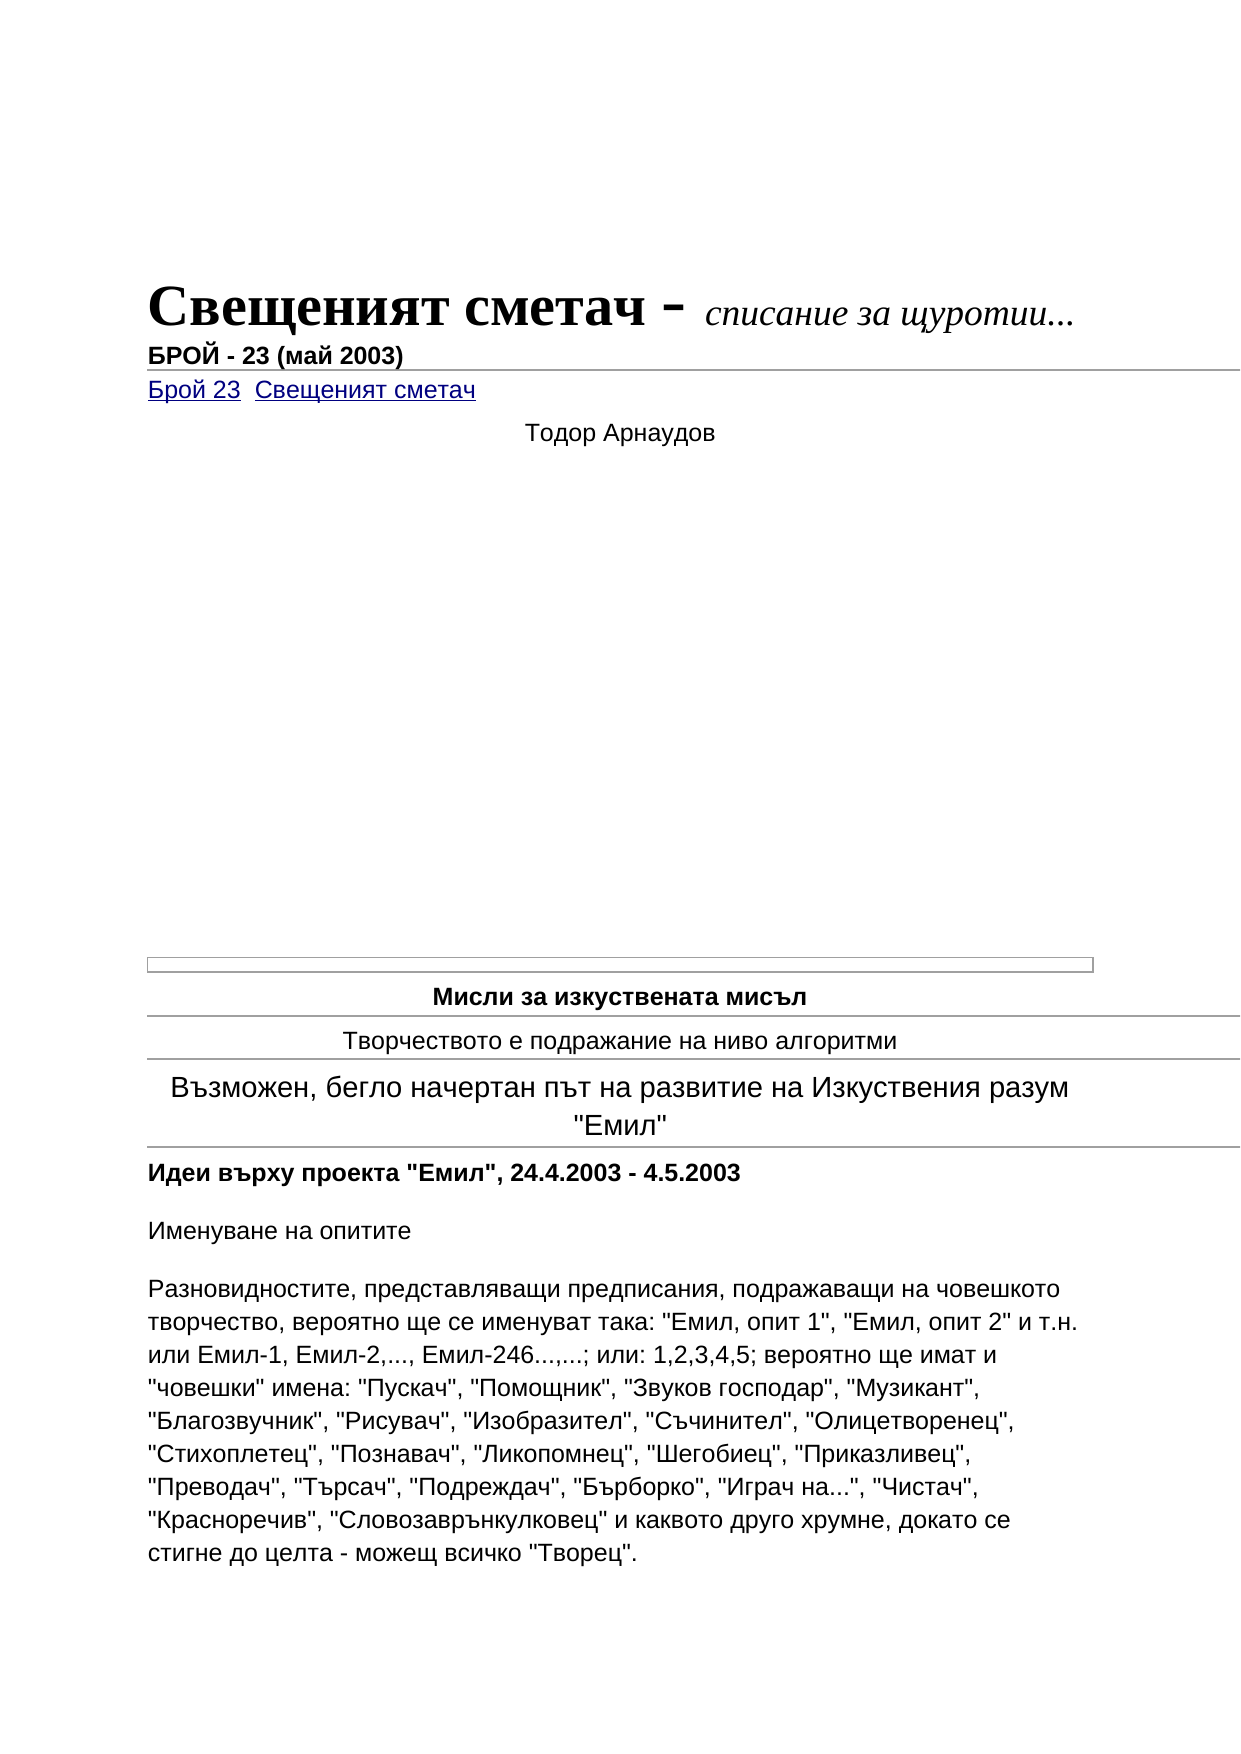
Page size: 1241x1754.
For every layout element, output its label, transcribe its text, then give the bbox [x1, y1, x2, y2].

text Брой 23 Свещеният сметач [148, 371, 1093, 403]
text Тодор Арнаудов [148, 418, 1093, 447]
text Именуване на опитите [148, 1216, 1093, 1245]
text Творчеството е подражание на ниво алгоритми [148, 1026, 1093, 1055]
text Свещеният сметач - списание за щуротии... БРОЙ - 23 (май 2003) [148, 255, 1093, 369]
text Мисли за изкуствената мисъл [148, 982, 1093, 1011]
text Идеи върху проекта "Емил", 24.4.2003 - 4.5.2003 [148, 1158, 1093, 1186]
text Възможен, бегло начертан път на развитие на Изкуствения разум "Емил" [148, 1070, 1093, 1142]
text Разновидностите, представляващи предписания, подражаващи на човешкото творчество, вероятно ще се именуват така: "Емил, опит 1", "Емил, опит 2" и т.н. или Емил-1, Емил-2,..., Емил-246...,...; или: 1,2,3,4,5; вероятно ще имат и "човешки" имена: "Пускач", "Помощник", "Звуков господар", "Музикант", "Благозвучник", "Рисувач", "Изобразител", "Съчинител", "Олицетворенец", "Стихоплетец", "Познавач", "Ликопомнец", "Шегобиец", "Приказливец", "Преводач", "Търсач", "Подреждач", "Бърборко", "Играч на...", "Чистач", "Красноречив", "Словозаврънкулковец" и каквото друго хрумне, докато се стигне до целта - можещ всичко "Творец". [148, 1274, 1093, 1567]
